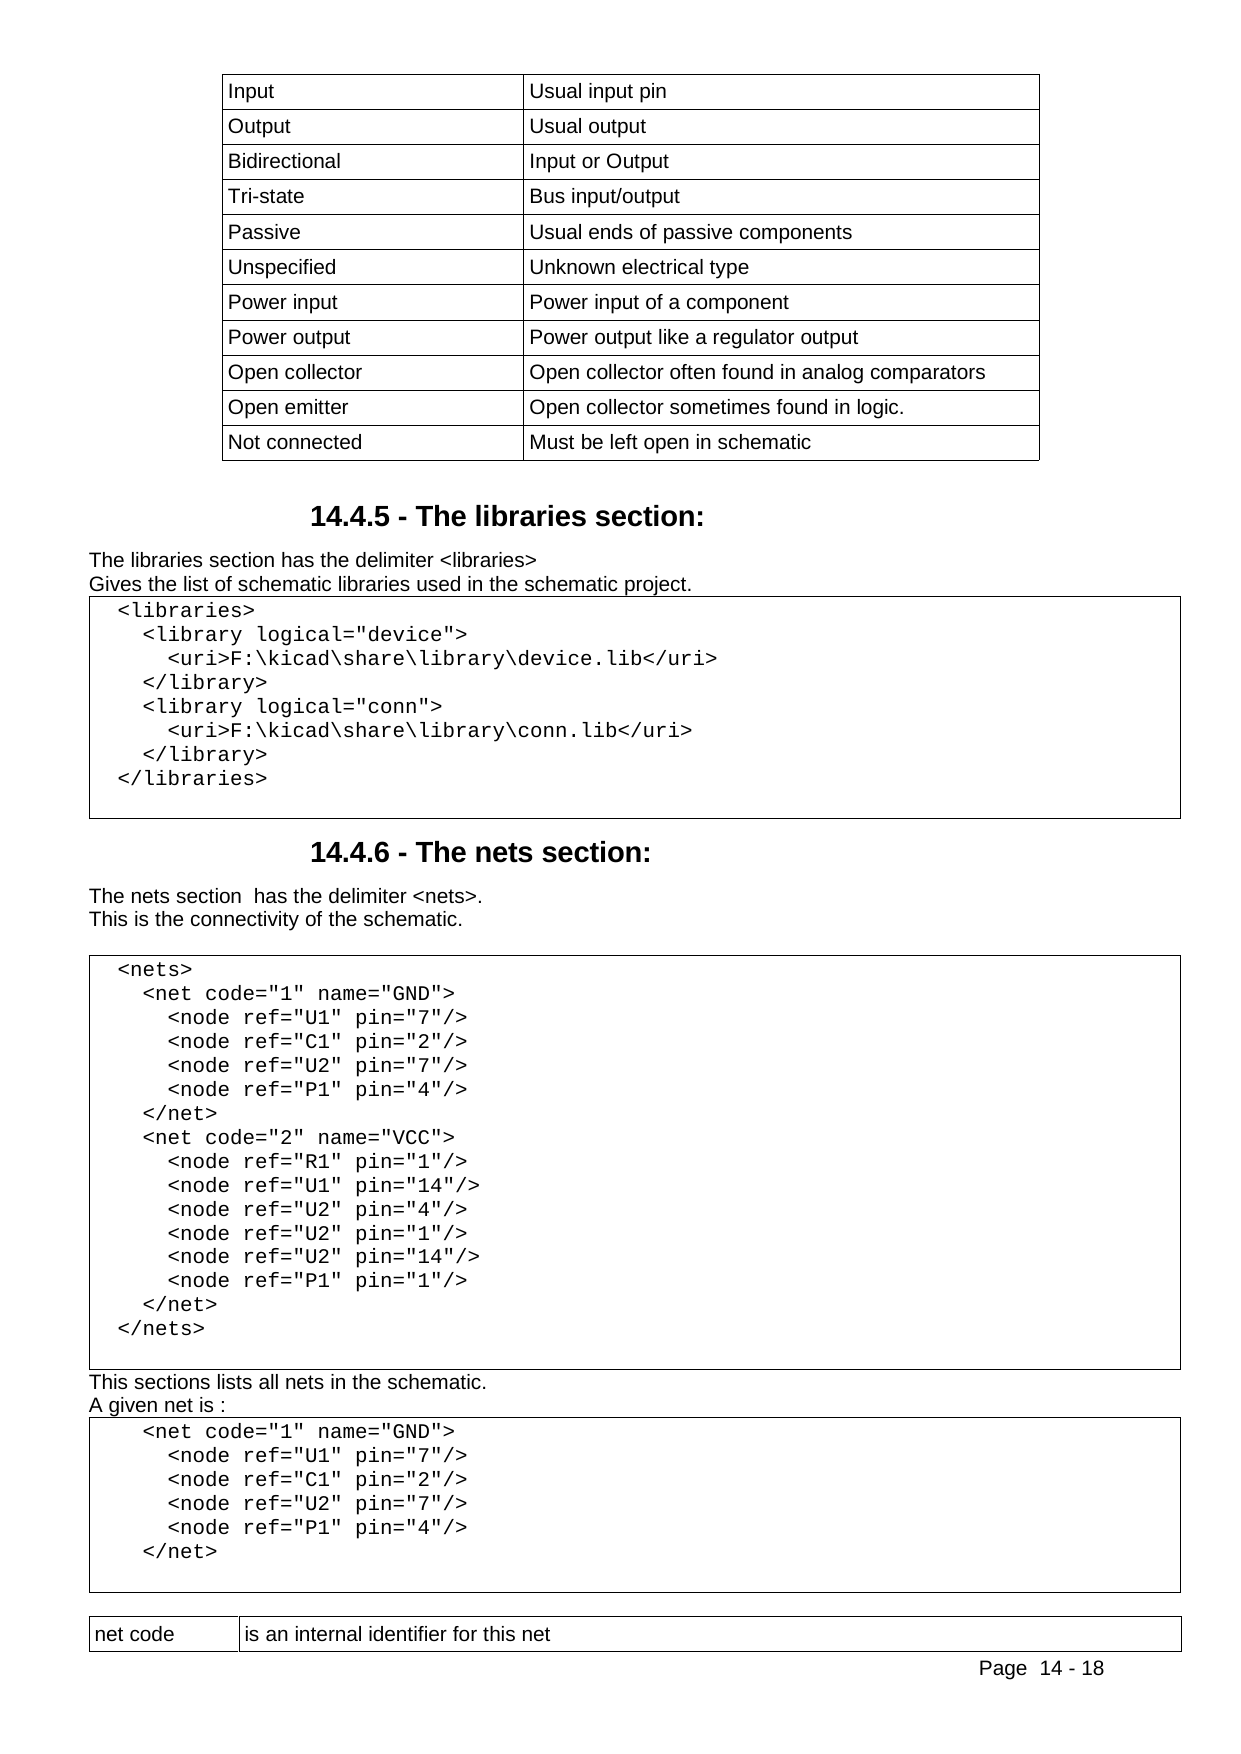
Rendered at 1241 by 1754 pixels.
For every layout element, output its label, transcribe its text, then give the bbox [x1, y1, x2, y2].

text This is the connectivity of the schematic. [88, 908, 1181, 931]
text <node ref="C1" pin="2"/> [90, 1027, 1180, 1051]
table_cell Unspecified [223, 250, 523, 284]
text </net> [90, 1099, 1180, 1123]
subtitle The nets section: [236, 836, 1181, 868]
table_cell Power input [223, 285, 523, 320]
text A given net is : [88, 1394, 1181, 1417]
table_cell Open collector sometimes found in logic. [524, 391, 1039, 425]
text The libraries section has the delimiter <libraries> [88, 549, 1181, 572]
text <node ref="U2" pin="1"/> [90, 1218, 1180, 1242]
text <net code="1" name="GND"> [90, 979, 1180, 1003]
text <node ref="U2" pin="7"/> [90, 1489, 1180, 1513]
text This sections lists all nets in the schematic. [88, 1370, 1181, 1394]
table_header Usual input pin [524, 75, 1039, 109]
text <uri>F:\kicad\share\library\device.lib</uri> [90, 644, 1180, 668]
text <library logical="conn"> [90, 692, 1180, 716]
table_cell Bidirectional [223, 145, 523, 179]
text <node ref="P1" pin="4"/> [90, 1075, 1180, 1099]
table_cell Power output [223, 321, 523, 355]
text </nets> [90, 1314, 1180, 1342]
table_cell Usual output [524, 110, 1039, 144]
text <libraries> [90, 597, 1180, 620]
text <node ref="U1" pin="7"/> [90, 1003, 1180, 1027]
text Gives the list of schematic libraries used in the schematic project. [88, 572, 1181, 596]
table_cell Tri-state [223, 180, 523, 214]
table_header Input [223, 75, 523, 109]
table_cell Open collector [223, 356, 523, 390]
text </libraries> [90, 763, 1180, 791]
table_cell Must be left open in schematic [524, 426, 1039, 460]
text <node ref="U1" pin="7"/> [90, 1441, 1180, 1465]
table_cell Usual ends of passive components [524, 215, 1039, 249]
text <node ref="U2" pin="14"/> [90, 1242, 1180, 1266]
text <node ref="C1" pin="2"/> [90, 1465, 1180, 1489]
subtitle The libraries section: [236, 500, 1181, 532]
table_cell Power input of a component [524, 285, 1039, 320]
table_cell Output [223, 110, 523, 144]
text <uri>F:\kicad\share\library\conn.lib</uri> [90, 716, 1180, 739]
text The nets section has the delimiter <nets>. [88, 884, 1181, 908]
table_cell Power output like a regulator output [524, 321, 1039, 355]
table_header net code [90, 1617, 238, 1651]
text <nets> [90, 956, 1180, 979]
table_header is an internal identifier for this net [240, 1617, 1181, 1651]
table_cell Passive [223, 215, 523, 249]
text <node ref="U2" pin="4"/> [90, 1194, 1180, 1218]
table_cell Not connected [223, 426, 523, 460]
text <node ref="P1" pin="1"/> [90, 1266, 1180, 1290]
text </library> [90, 739, 1180, 763]
text </net> [90, 1290, 1180, 1314]
text <node ref="U2" pin="7"/> [90, 1051, 1180, 1075]
text </net> [90, 1537, 1180, 1565]
table_cell Unknown electrical type [524, 250, 1039, 284]
text <net code="2" name="VCC"> [90, 1123, 1180, 1147]
table_cell Bus input/output [524, 180, 1039, 214]
table_cell Open emitter [223, 391, 523, 425]
table_cell Input or Output [524, 145, 1039, 179]
text <net code="1" name="GND"> [90, 1418, 1180, 1441]
text <library logical="device"> [90, 620, 1180, 644]
table_cell Open collector often found in analog comparators [524, 356, 1039, 390]
text <node ref="R1" pin="1"/> [90, 1147, 1180, 1171]
text <node ref="P1" pin="4"/> [90, 1513, 1180, 1537]
text </library> [90, 668, 1180, 692]
text <node ref="U1" pin="14"/> [90, 1171, 1180, 1194]
